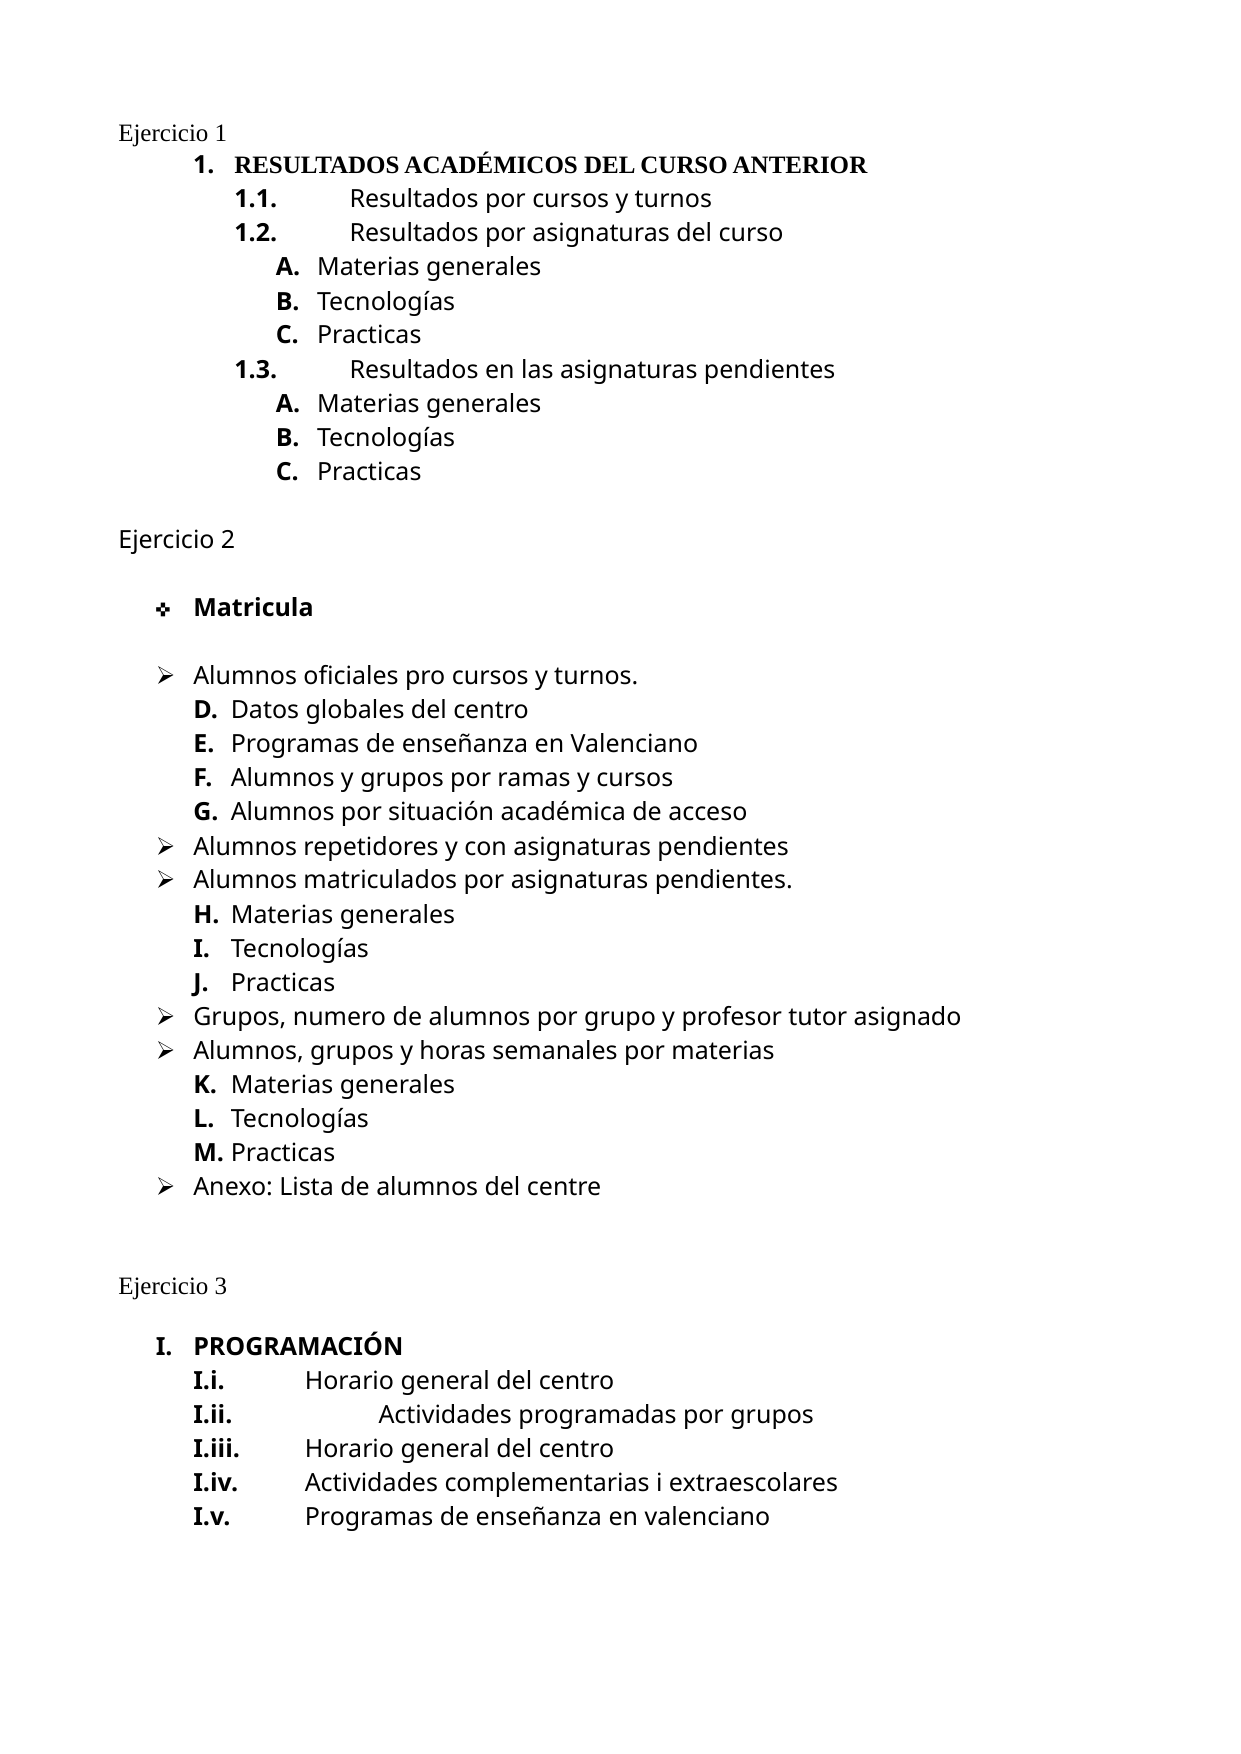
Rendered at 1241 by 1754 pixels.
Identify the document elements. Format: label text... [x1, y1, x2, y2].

list Resultados por asignaturas del curso [234, 215, 1122, 249]
list Actividades programadas por grupos [193, 1397, 1122, 1431]
list Materias generales [276, 249, 1122, 283]
text Ejercicio 3 [118, 1271, 1122, 1300]
list RESULTADOS ACADÉMICOS DEL CURSO ANTERIOR [193, 147, 1122, 181]
list PROGRAMACIÓN [156, 1328, 1122, 1362]
list Grupos, numero de alumnos por grupo y profesor tutor asignado [156, 998, 1122, 1032]
list Matricula [156, 590, 1122, 624]
list Tecnologías [193, 930, 1122, 964]
list Resultados por cursos y turnos [234, 181, 1122, 215]
text Ejercicio 1 [118, 118, 1122, 147]
list Anexo: Lista de alumnos del centre [156, 1169, 1122, 1203]
list Alumnos matriculados por asignaturas pendientes. [156, 862, 1122, 896]
list Alumnos y grupos por ramas y cursos [193, 760, 1122, 794]
list Horario general del centro [193, 1362, 1122, 1397]
list Materias generales [276, 385, 1122, 419]
list Alumnos oficiales pro cursos y turnos. [156, 658, 1122, 692]
list Alumnos por situación académica de acceso [193, 794, 1122, 828]
list Actividades complementarias i extraescolares [193, 1465, 1122, 1499]
list Materias generales [193, 1067, 1122, 1101]
list Tecnologías [276, 419, 1122, 453]
list Horario general del centro [193, 1431, 1122, 1465]
list Materias generales [193, 896, 1122, 930]
list Tecnologías [193, 1101, 1122, 1135]
list Programas de enseñanza en Valenciano [193, 726, 1122, 760]
list Practicas [276, 317, 1122, 351]
list Practicas [193, 964, 1122, 998]
list Programas de enseñanza en valenciano [193, 1499, 1122, 1533]
text Ejercicio 2 [118, 522, 1122, 556]
list Resultados en las asignaturas pendientes [234, 351, 1122, 385]
list Practicas [193, 1135, 1122, 1169]
list Practicas [276, 453, 1122, 487]
list Alumnos repetidores y con asignaturas pendientes [156, 828, 1122, 862]
list Datos globales del centro [193, 692, 1122, 726]
list Tecnologías [276, 283, 1122, 317]
list Alumnos, grupos y horas semanales por materias [156, 1032, 1122, 1067]
